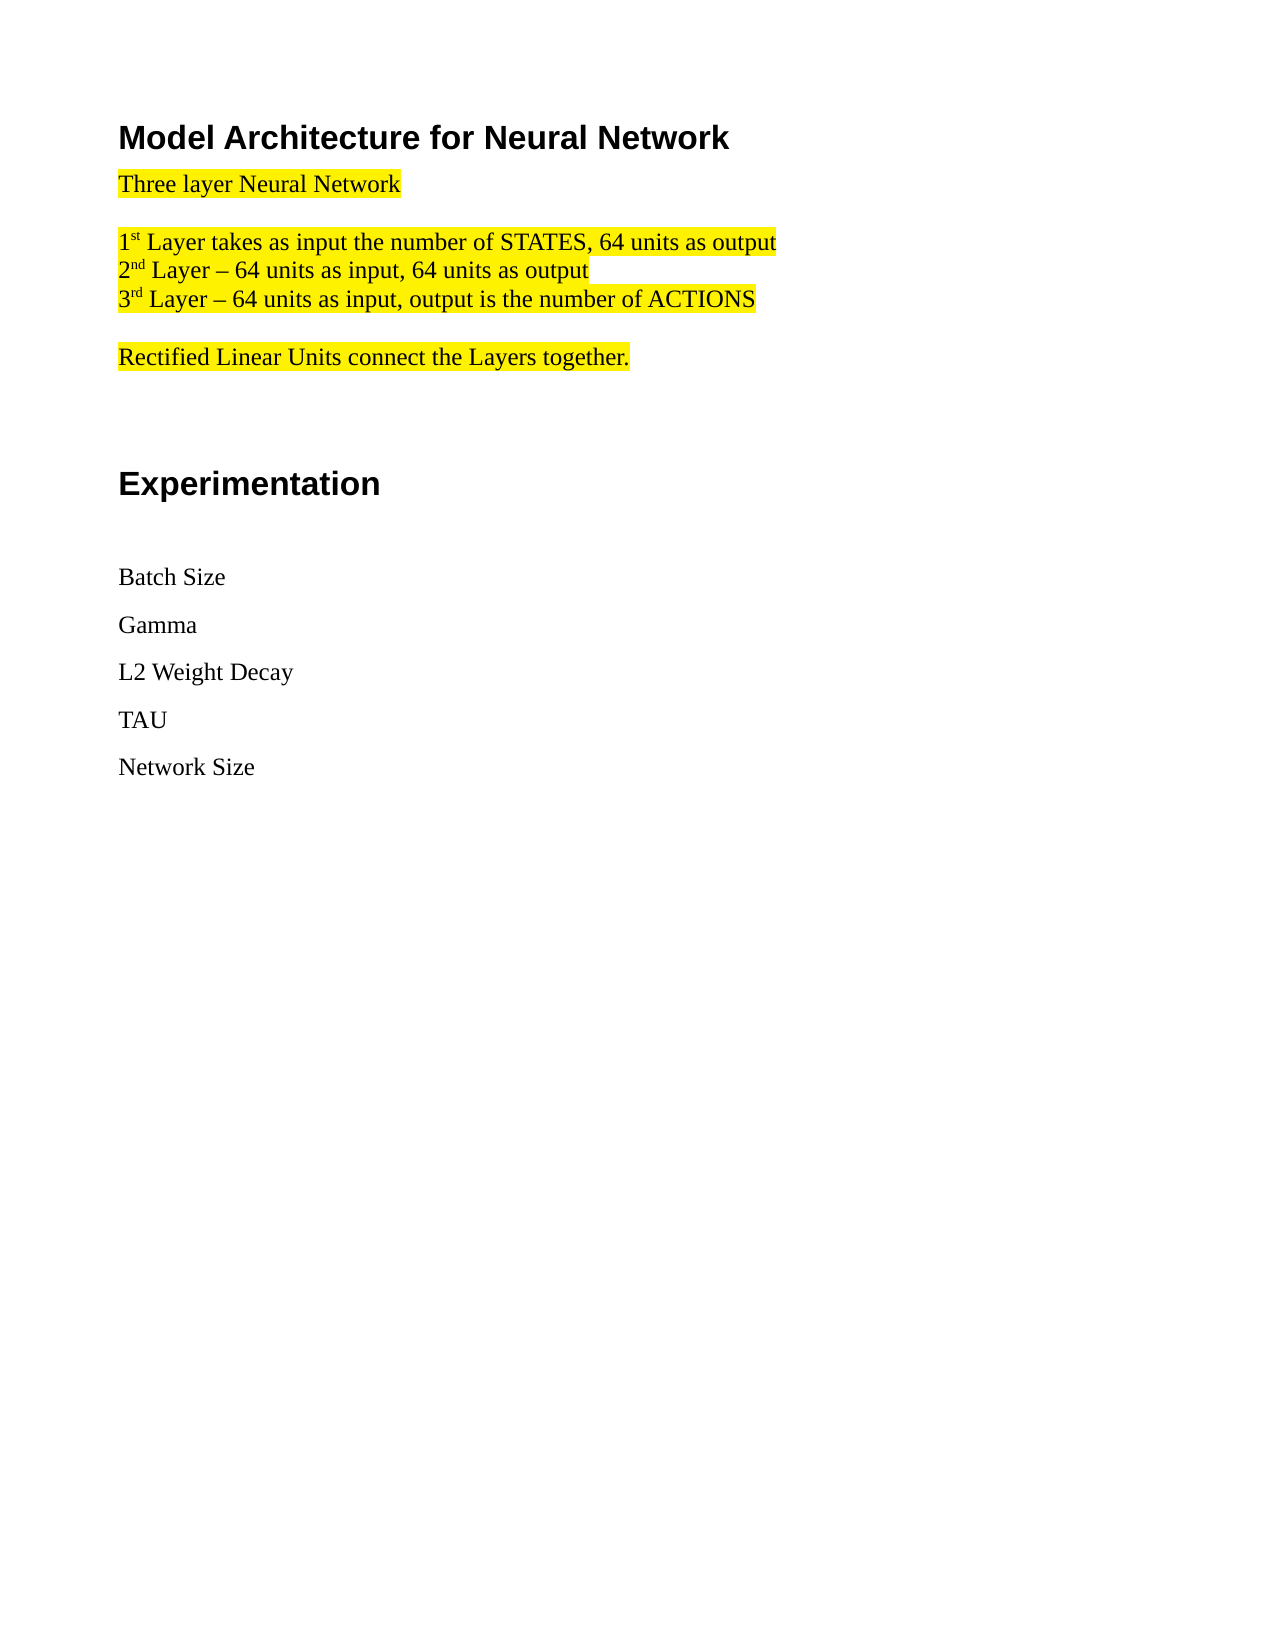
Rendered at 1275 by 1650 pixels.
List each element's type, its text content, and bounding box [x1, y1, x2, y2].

text Gamma [118, 610, 1157, 638]
text L2 Weight Decay [118, 657, 1157, 686]
text Three layer Neural Network [118, 169, 1157, 198]
text Batch Size [118, 562, 1157, 591]
subtitle Model Architecture for Neural Network [118, 118, 1157, 157]
subtitle Experimentation [118, 463, 1157, 502]
text 2nd Layer – 64 units as input, 64 units as output [118, 256, 1157, 284]
text 1st Layer takes as input the number of STATES, 64 units as output [118, 227, 1157, 256]
text Network Size [118, 752, 1157, 781]
text TAU [118, 705, 1157, 734]
text 3rd Layer – 64 units as input, output is the number of ACTIONS [118, 284, 1157, 313]
text Rectified Linear Units connect the Layers together. [118, 342, 1157, 371]
